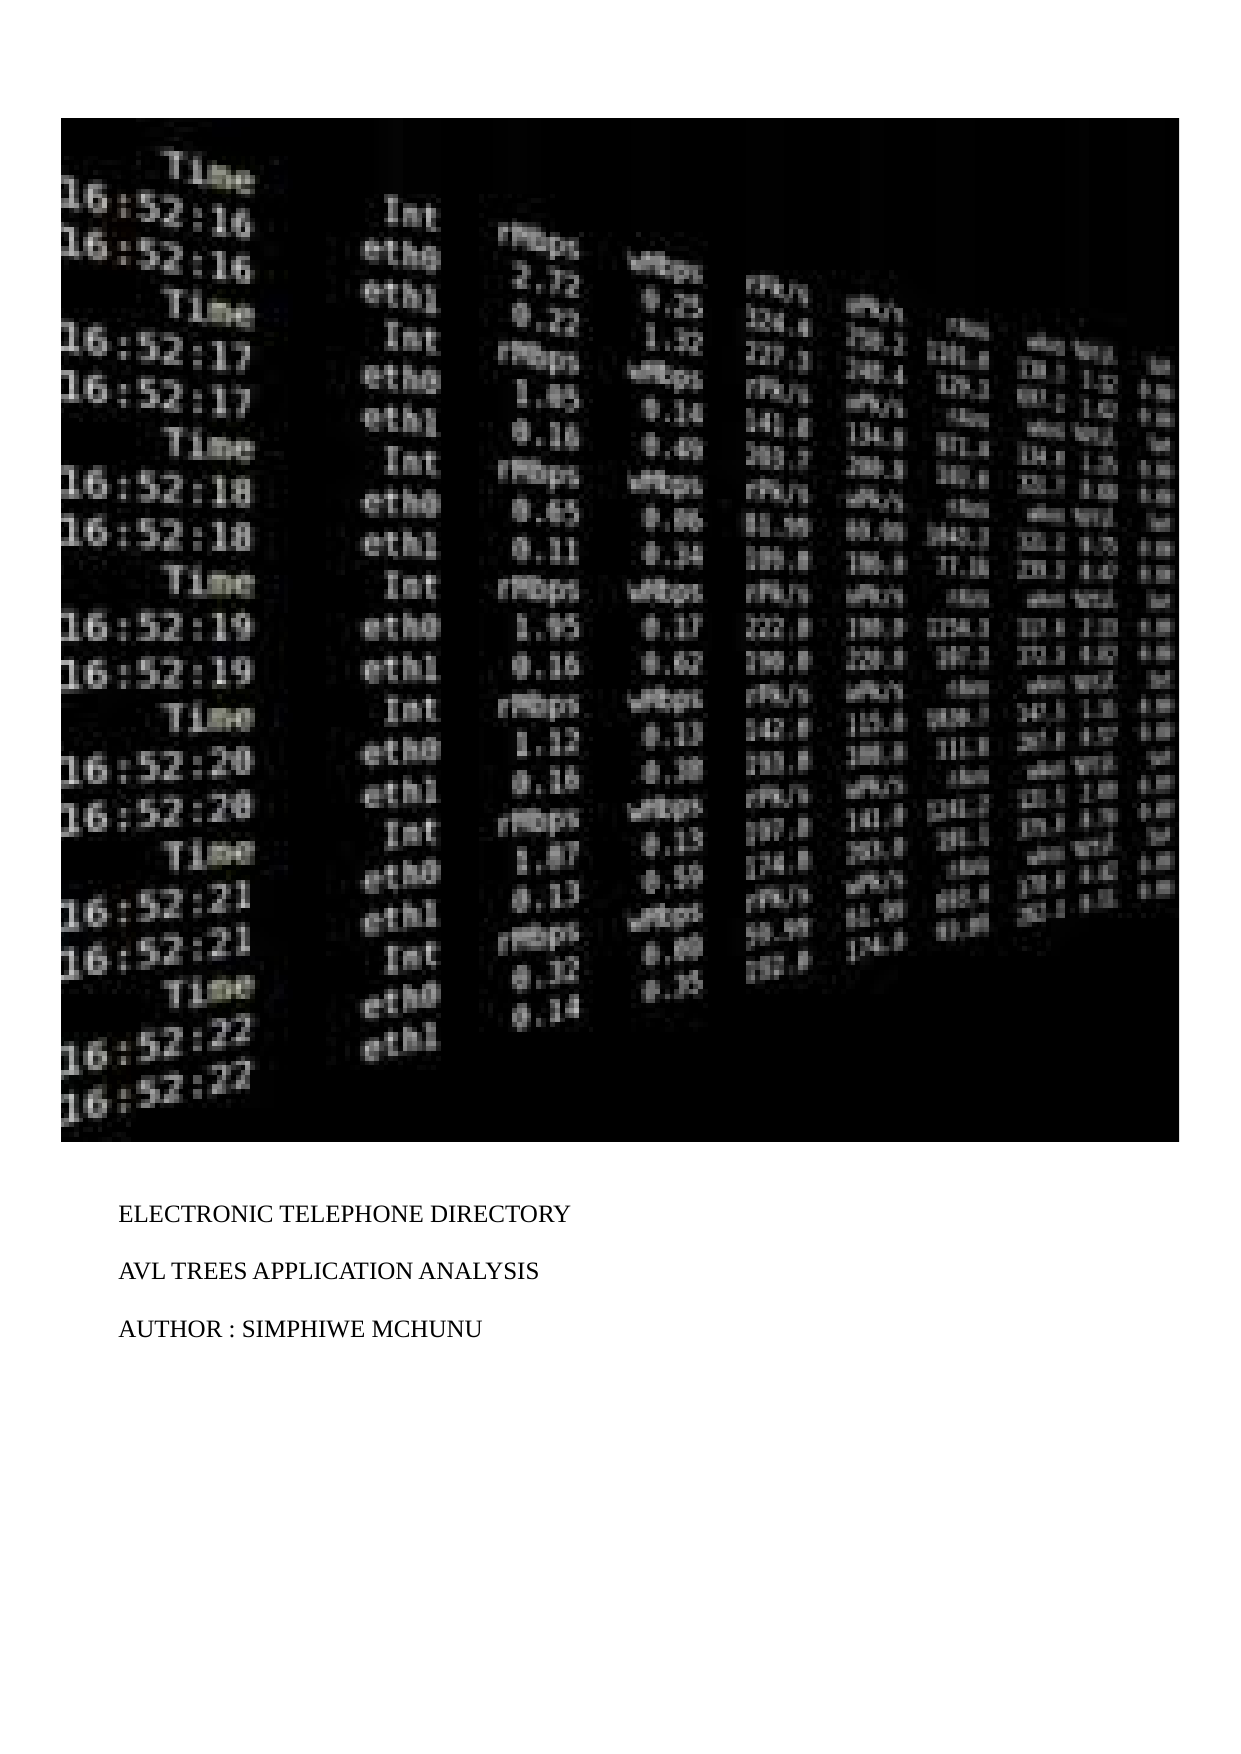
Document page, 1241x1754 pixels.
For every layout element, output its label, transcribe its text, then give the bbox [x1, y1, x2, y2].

text AVL TREES APPLICATION ANALYSIS [118, 1256, 1122, 1285]
text ELECTRONIC TELEPHONE DIRECTORY [118, 1199, 1122, 1227]
picture [61, 118, 1180, 1142]
text AUTHOR : SIMPHIWE MCHUNU [118, 1314, 1122, 1342]
